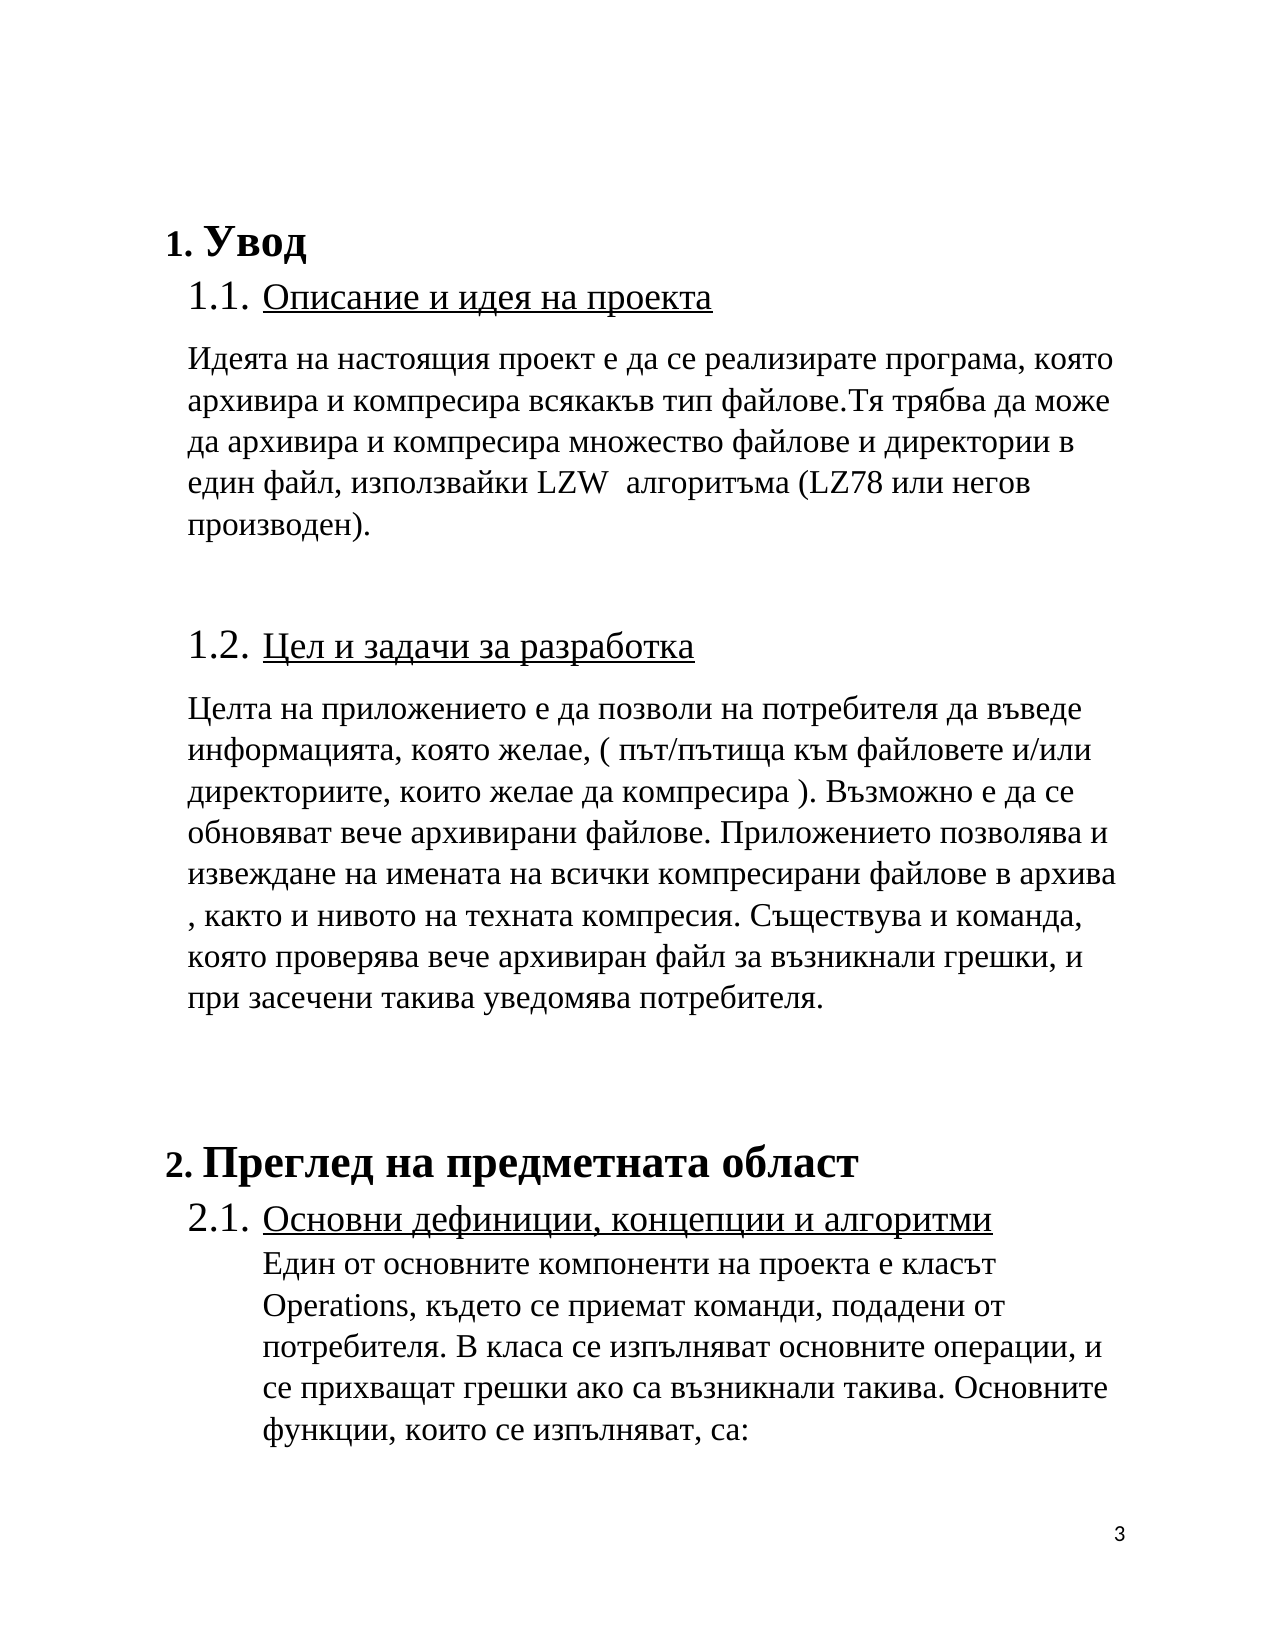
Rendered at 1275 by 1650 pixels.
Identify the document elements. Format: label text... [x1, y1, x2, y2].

text Целта на приложението е да позволи на потребителя да въведе информацията, която желае, ( път/пътища към файловете и/или директориите, които желае да компресира ). Възможно е да се [187, 688, 1125, 809]
text обновяват вече архивирани файлове. Приложението позволява и [187, 812, 1125, 851]
list Преглед на предметната област [165, 1135, 1125, 1188]
list Цел и задачи за разработка [187, 620, 1125, 668]
list Увод [165, 213, 1125, 266]
text Идеята на настоящия проект е да се реализирате програма, която архивира и компресира всякакъв тип файлове.Тя трябва да може да архивира и компресира множество файлове и директории в един файл, използвайки LZW алгоритъма (LZ78 или негов производен). [187, 338, 1125, 542]
text извеждане на имената на всички компресирани файлове в архива , както и нивото на техната компресия. Съществува и команда, която проверява вече архивиран файл за възникнали грешки, и при засечени такива уведомява потребителя. [187, 854, 1125, 1016]
list Основни дефиниции, концепции и алгоритми [187, 1192, 1125, 1240]
list Един от основните компоненти на проекта е класът Operations, където се приемат команди, подадени от потребителя. В класа се изпълняват основните операции, и се прихващат грешки ако са възникнали такива. Основните функции, които се изпълняват, са: [262, 1244, 1125, 1447]
list Описание и идея на проекта [187, 270, 1125, 318]
